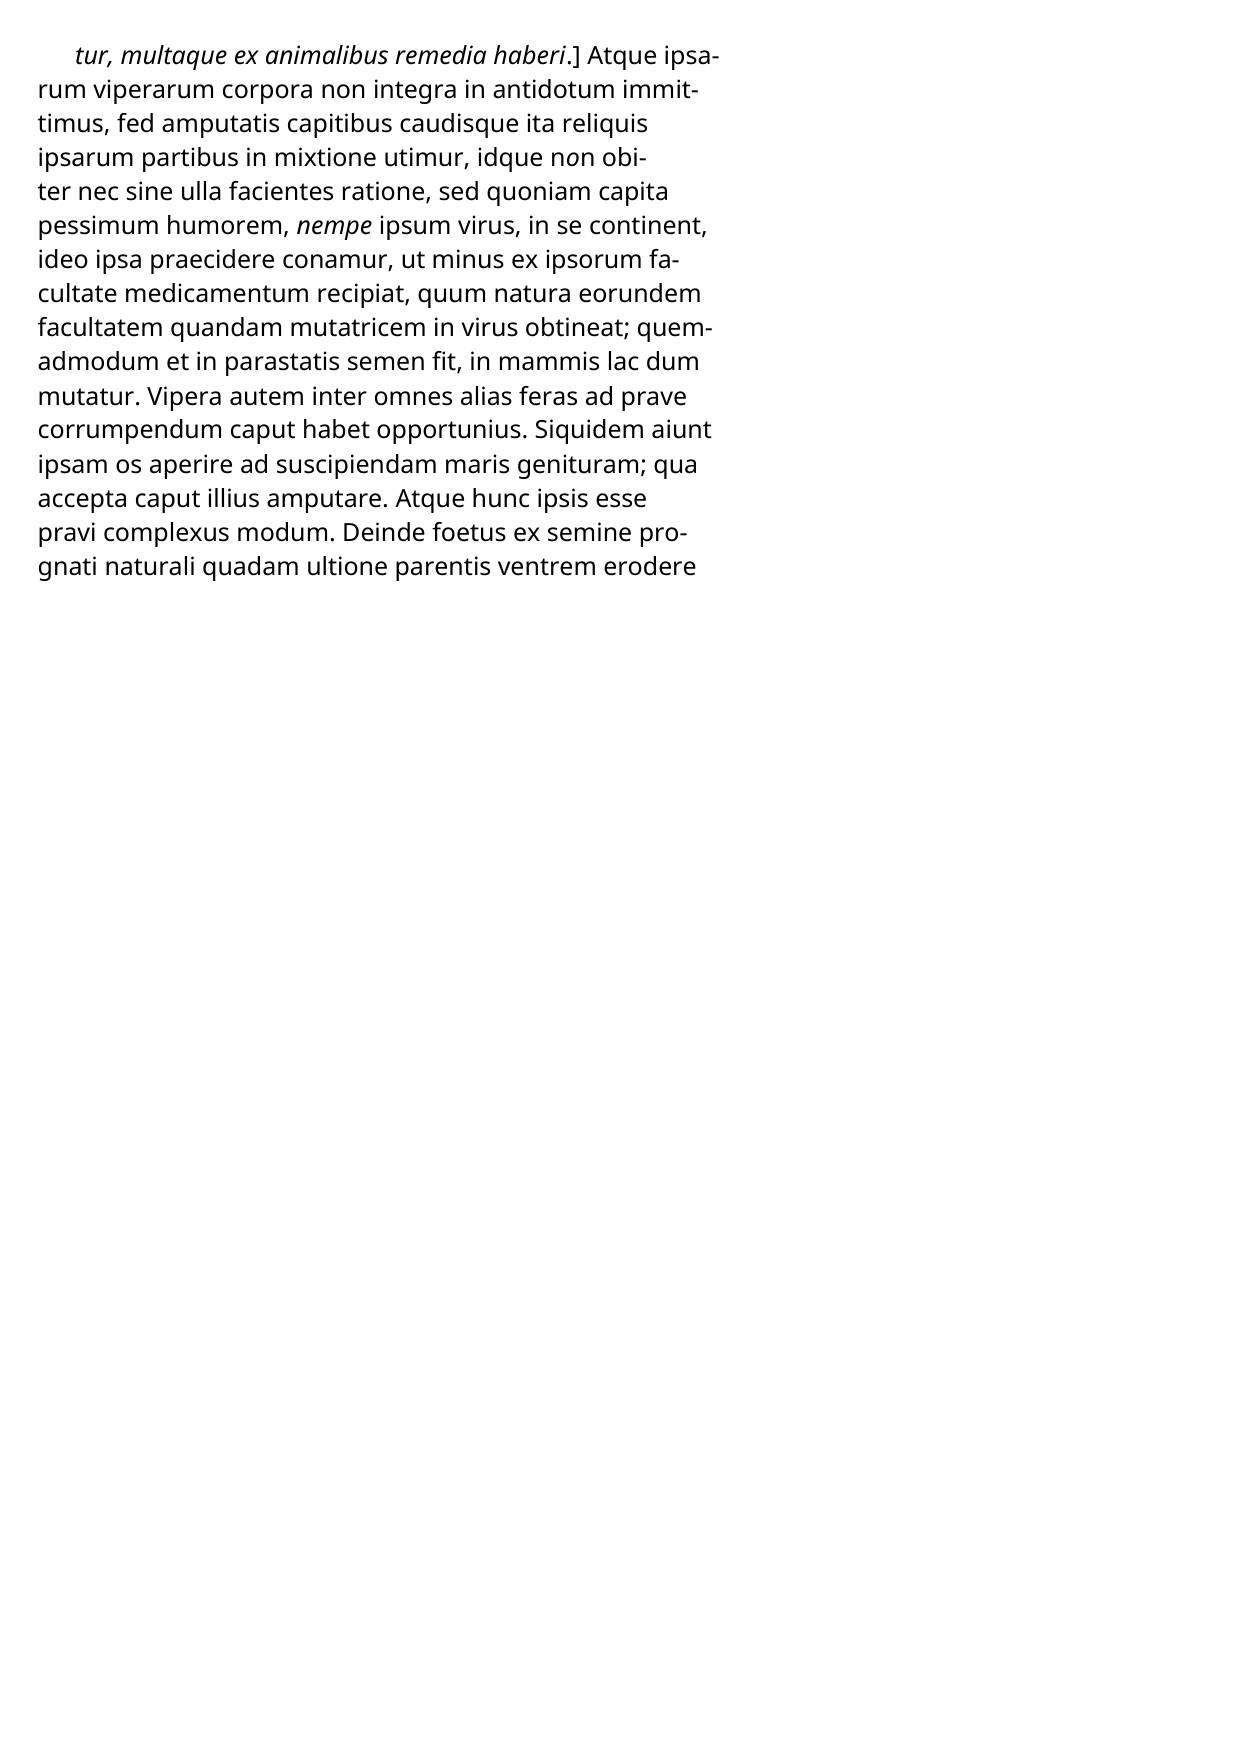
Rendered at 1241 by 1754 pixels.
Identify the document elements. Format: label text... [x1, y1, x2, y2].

text tur, multaque ex animalibus remedia haberi.] Atque ipsa- rum viperarum corpora non integra in antidotum immit- timus, fed amputatis capitibus caudisque ita reliquis ipsarum partibus in mixtione utimur, idque non obi- ter nec sine ulla facientes ratione, sed quoniam capita pessimum humorem, nempe ipsum virus, in se continent, ideo ipsa praecidere conamur, ut minus ex ipsorum fa- cultate medicamentum recipiat, quum natura eorundem facultatem quandam mutatricem in virus obtineat; quem- admodum et in parastatis semen fit, in mammis lac dum mutatur. Vipera autem inter omnes alias feras ad prave corrumpendum caput habet opportunius. Siquidem aiunt ipsam os aperire ad suscipiendam maris genituram; qua accepta caput illius amputare. Atque hunc ipsis esse pravi complexus modum. Deinde foetus ex semine pro- gnati naturali quadam ultione parentis ventrem erodere [37, 37, 1203, 582]
